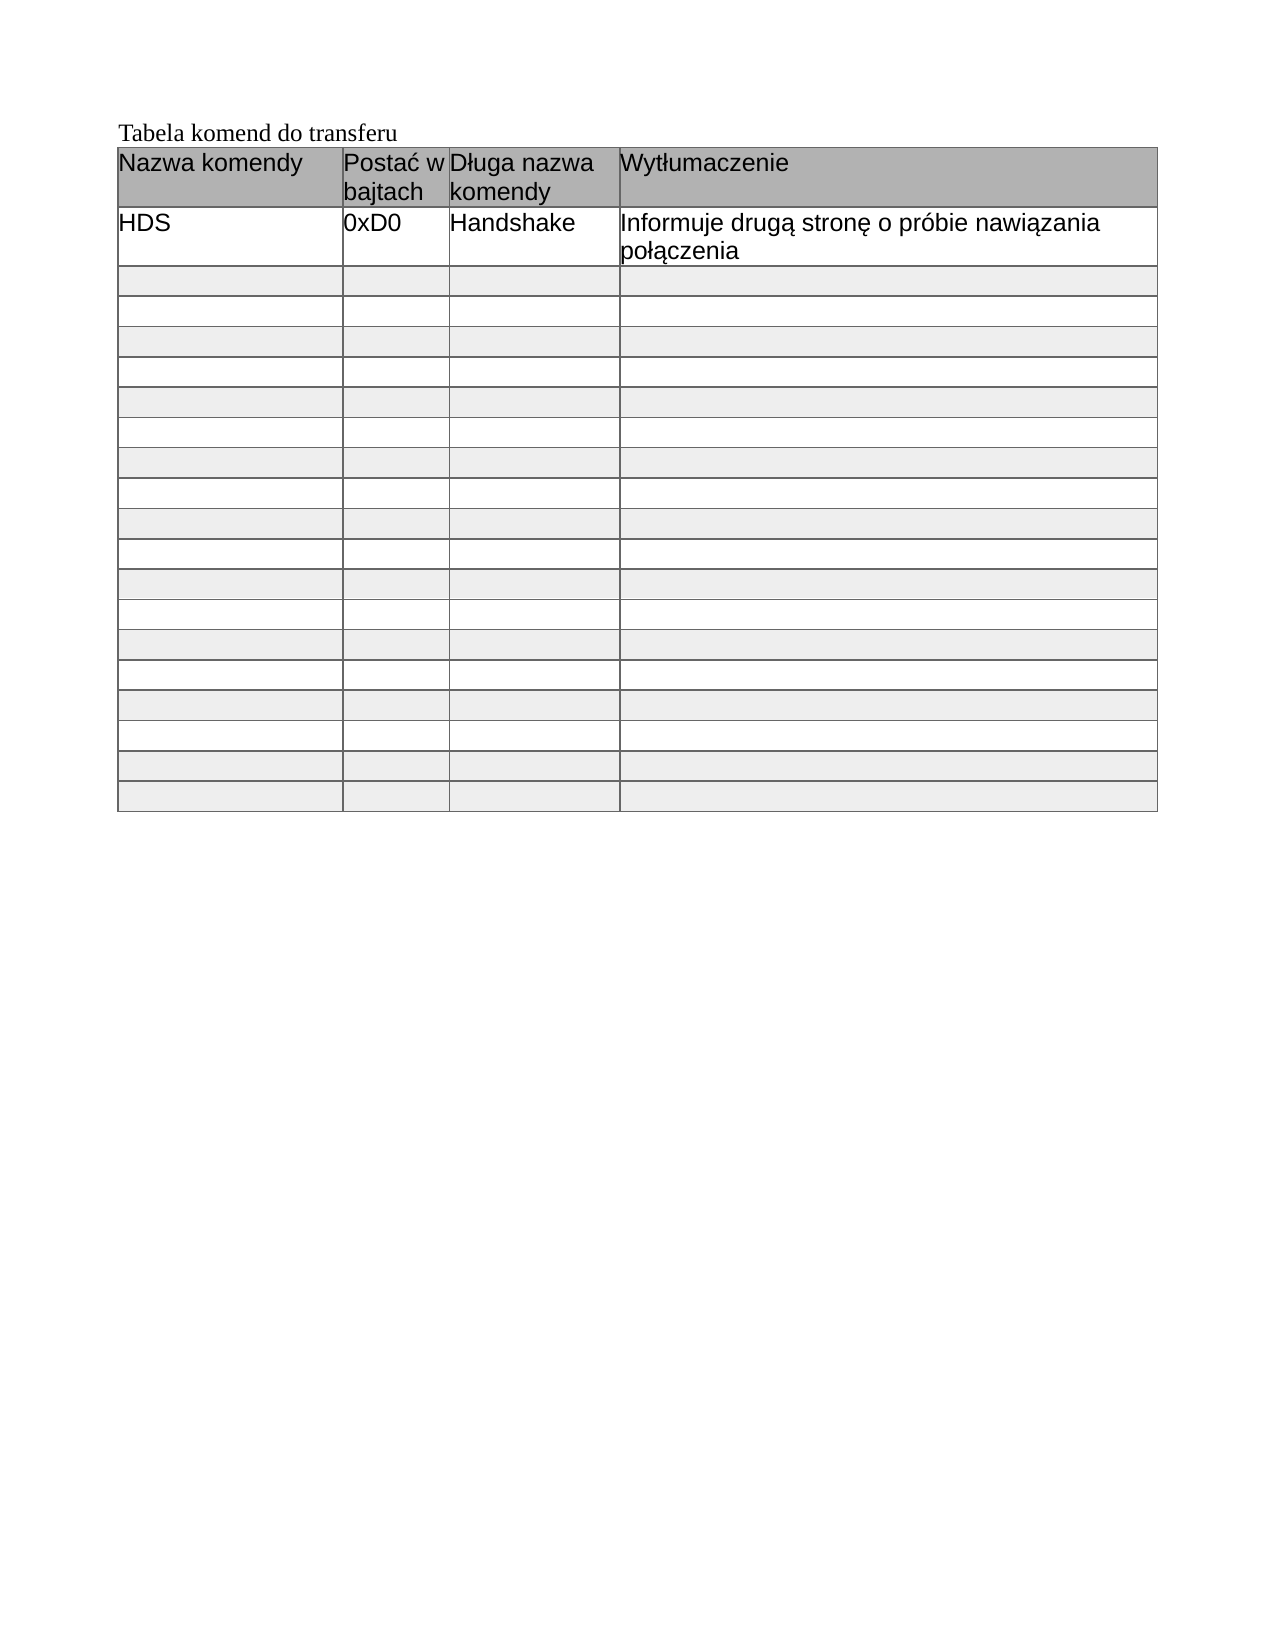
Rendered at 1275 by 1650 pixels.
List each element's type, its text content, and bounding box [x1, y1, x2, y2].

table_cell [344, 691, 449, 720]
table_cell [450, 479, 619, 507]
table_cell [119, 327, 342, 356]
table_cell [344, 630, 449, 659]
table_cell [621, 448, 1157, 477]
table_cell [621, 358, 1157, 386]
table_cell [344, 721, 449, 750]
table_cell Informuje drugą stronę o próbie nawiązania połączenia [621, 208, 1157, 265]
table_cell [119, 448, 342, 477]
table_cell [119, 479, 342, 507]
table_cell [450, 752, 619, 780]
table_cell [344, 570, 449, 598]
table_cell [344, 448, 449, 477]
table_cell [450, 388, 619, 417]
table_header Nazwa komendy [119, 148, 342, 206]
table_cell [344, 418, 449, 447]
table_cell [344, 752, 449, 780]
table_cell [344, 327, 449, 356]
table_cell [621, 600, 1157, 629]
table_cell Handshake [450, 208, 619, 265]
table_cell [621, 782, 1157, 811]
table_cell [119, 691, 342, 720]
table_cell [119, 297, 342, 326]
table_cell [119, 600, 342, 629]
table_cell [450, 540, 619, 568]
table_cell [450, 570, 619, 598]
table_cell [450, 448, 619, 477]
table_cell [344, 267, 449, 295]
table_cell [621, 388, 1157, 417]
table_cell [450, 600, 619, 629]
table_cell [621, 661, 1157, 689]
table_cell [119, 388, 342, 417]
table_cell [450, 661, 619, 689]
table_cell [621, 418, 1157, 447]
table_cell [621, 297, 1157, 326]
table_cell [119, 418, 342, 447]
table_cell [119, 540, 342, 568]
table_cell [119, 661, 342, 689]
table_cell [119, 509, 342, 538]
table_cell [119, 630, 342, 659]
table_cell [344, 388, 449, 417]
table_cell [450, 782, 619, 811]
table_cell [344, 358, 449, 386]
table_cell 0xD0 [344, 208, 449, 265]
table_cell [344, 600, 449, 629]
table_cell [621, 630, 1157, 659]
text Tabela komend do transferu [118, 118, 1157, 147]
table_cell HDS [119, 208, 342, 265]
table_cell [450, 358, 619, 386]
table_cell [450, 691, 619, 720]
table_cell [621, 540, 1157, 568]
table_cell [119, 267, 342, 295]
table_cell [344, 297, 449, 326]
table_cell [344, 509, 449, 538]
table_cell [119, 358, 342, 386]
table_cell [621, 479, 1157, 507]
table_cell [119, 570, 342, 598]
table_cell [344, 479, 449, 507]
table_cell [450, 297, 619, 326]
table_cell [621, 752, 1157, 780]
table_cell [621, 267, 1157, 295]
table_header Wytłumaczenie [621, 148, 1157, 206]
table_cell [119, 721, 342, 750]
table_cell [621, 509, 1157, 538]
table_cell [119, 782, 342, 811]
table_cell [450, 630, 619, 659]
table_cell [621, 691, 1157, 720]
table_cell [621, 570, 1157, 598]
table_cell [450, 267, 619, 295]
table_cell [450, 327, 619, 356]
table_cell [344, 782, 449, 811]
table_cell [344, 661, 449, 689]
table_cell [621, 721, 1157, 750]
table_cell [621, 327, 1157, 356]
table_cell [119, 752, 342, 780]
table_header Postać w bajtach [344, 148, 449, 206]
table_header Długa nazwa komendy [450, 148, 619, 206]
table_cell [450, 721, 619, 750]
table_cell [344, 540, 449, 568]
table_cell [450, 509, 619, 538]
table_cell [450, 418, 619, 447]
